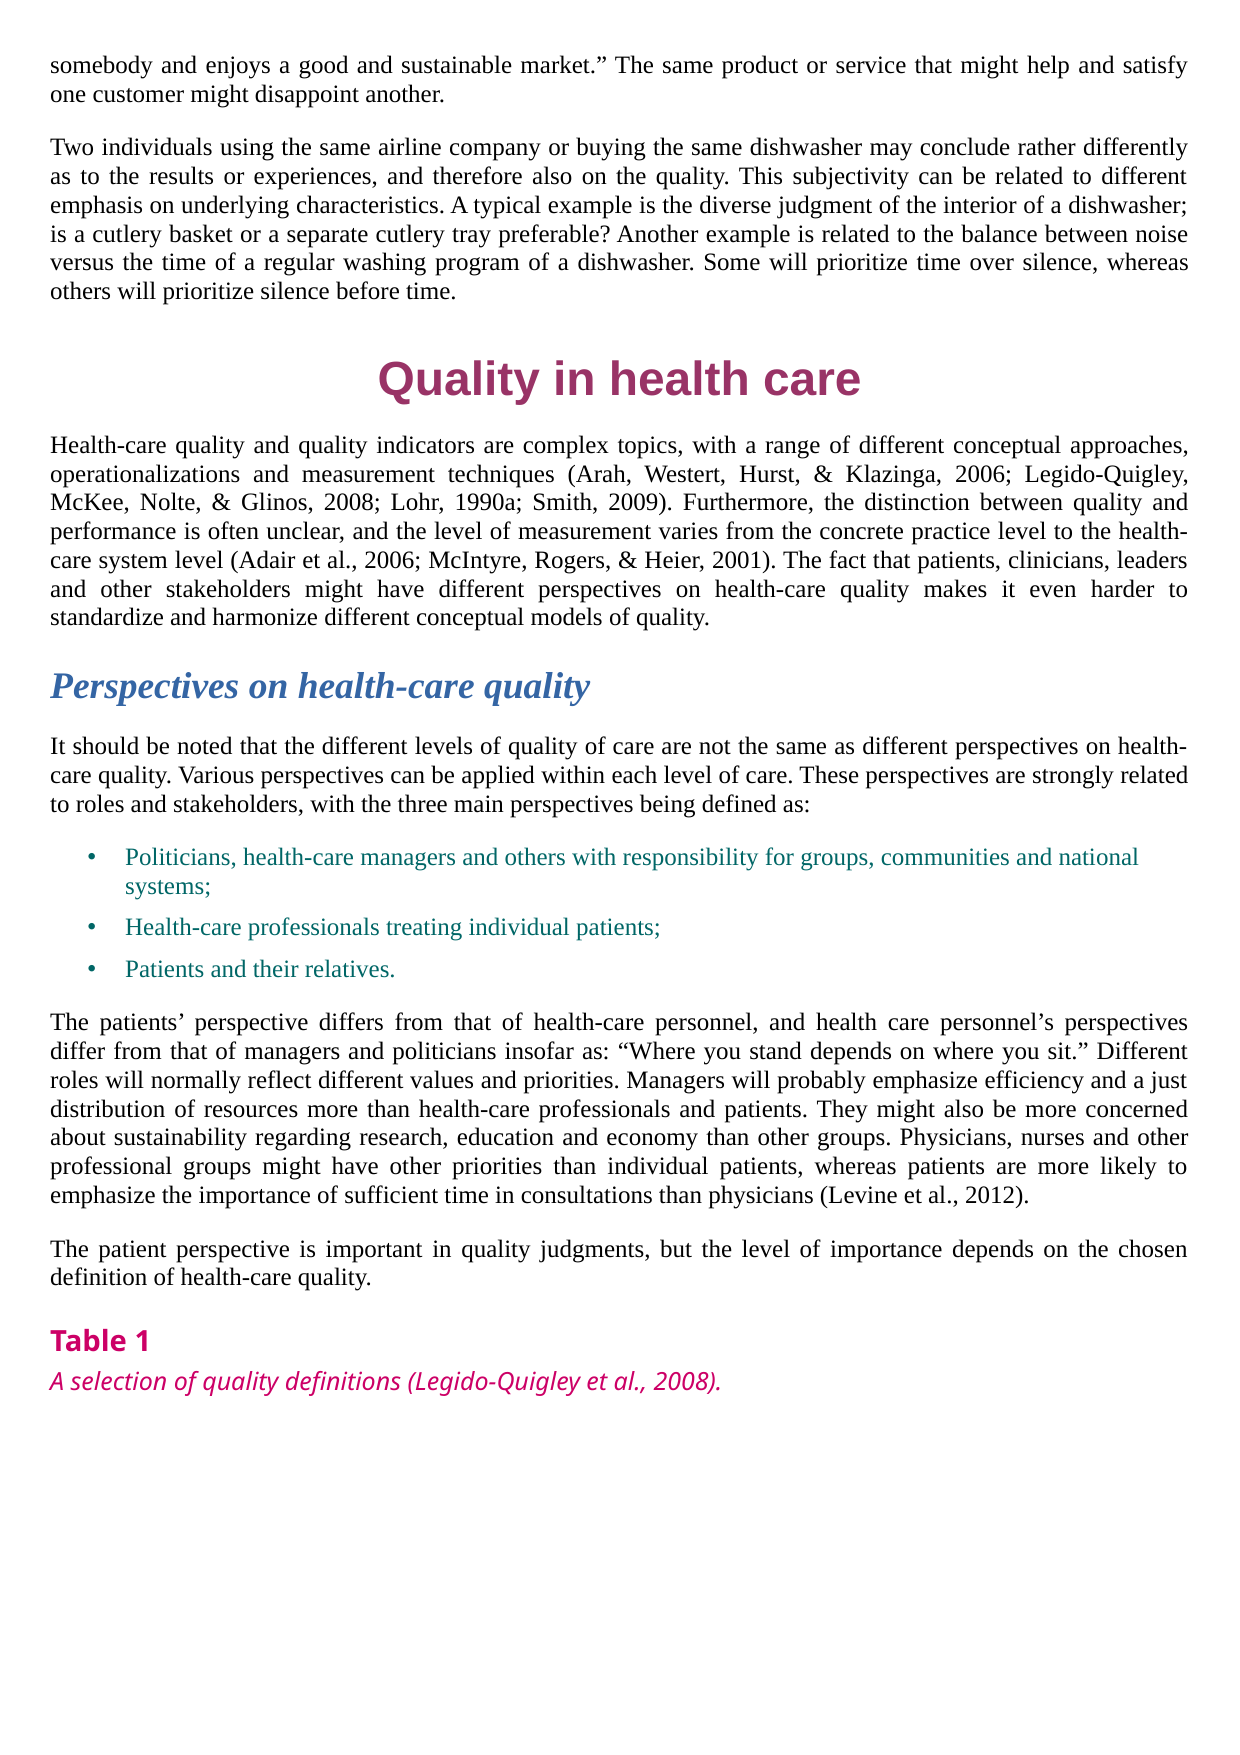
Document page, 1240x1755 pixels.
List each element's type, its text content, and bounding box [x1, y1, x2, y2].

subtitle Quality in health care [50, 355, 1189, 405]
text The patients’ perspective differs from that of health-care personnel, and health care personnel’s perspectives differ from that of managers and politicians insofar as: “Where you stand depends on where you sit.” Different roles will normally reflect different values and priorities. Managers will probably emphasize efficiency and a just distribution of resources more than health-care professionals and patients. They might also be more concerned about sustainability regarding research, education and economy than other groups. Physicians, nurses and other professional groups might have other priorities than individual patients, whereas patients are more likely to emphasize the importance of sufficient time in consultations than physicians (Levine et al., 2012). [50, 1007, 1189, 1209]
text Table 1 [50, 1320, 1189, 1360]
list Health-care professionals treating individual patients; [87, 912, 1189, 941]
subtitle Perspectives on health-care quality [50, 669, 1131, 706]
text somebody and enjoys a good and sustainable market.” The same product or service that might help and satisfy one customer might disappoint another. [50, 50, 1189, 107]
text A selection of quality definitions (Legido-Quigley et al., 2008). [50, 1360, 1189, 1398]
text Two individuals using the same airline company or buying the same dishwasher may conclude rather differently as to the results or experiences, and therefore also on the quality. This subjectivity can be related to different emphasis on underlying characteristics. A typical example is the diverse judgment of the interior of a dishwasher; is a cutlery basket or a separate cutlery tray preferable? Another example is related to the balance between noise versus the time of a regular washing program of a dishwasher. Some will prioritize time over silence, whereas others will prioritize silence before time. [50, 132, 1189, 305]
list Patients and their relatives. [87, 954, 1189, 982]
text It should be noted that the different levels of quality of care are not the same as different perspectives on health-care quality. Various perspectives can be applied within each level of care. These perspectives are strongly related to roles and stakeholders, with the three main perspectives being defined as: [50, 731, 1189, 817]
text Health-care quality and quality indicators are complex topics, with a range of different conceptual approaches, operationalizations and measurement techniques (Arah, Westert, Hurst, & Klazinga, 2006; Legido-Quigley, McKee, Nolte, & Glinos, 2008; Lohr, 1990a; Smith, 2009). Furthermore, the distinction between quality and performance is often unclear, and the level of measurement varies from the concrete practice level to the health-care system level (Adair et al., 2006; McIntyre, Rogers, & Heier, 2001). The fact that patients, clinicians, leaders and other stakeholders might have different perspectives on health-care quality makes it even harder to standardize and harmonize different conceptual models of quality. [50, 430, 1189, 631]
list Politicians, health-care managers and others with responsibility for groups, communities and national systems; [87, 842, 1189, 900]
text The patient perspective is important in quality judgments, but the level of importance depends on the chosen definition of health-care quality. [50, 1234, 1189, 1291]
